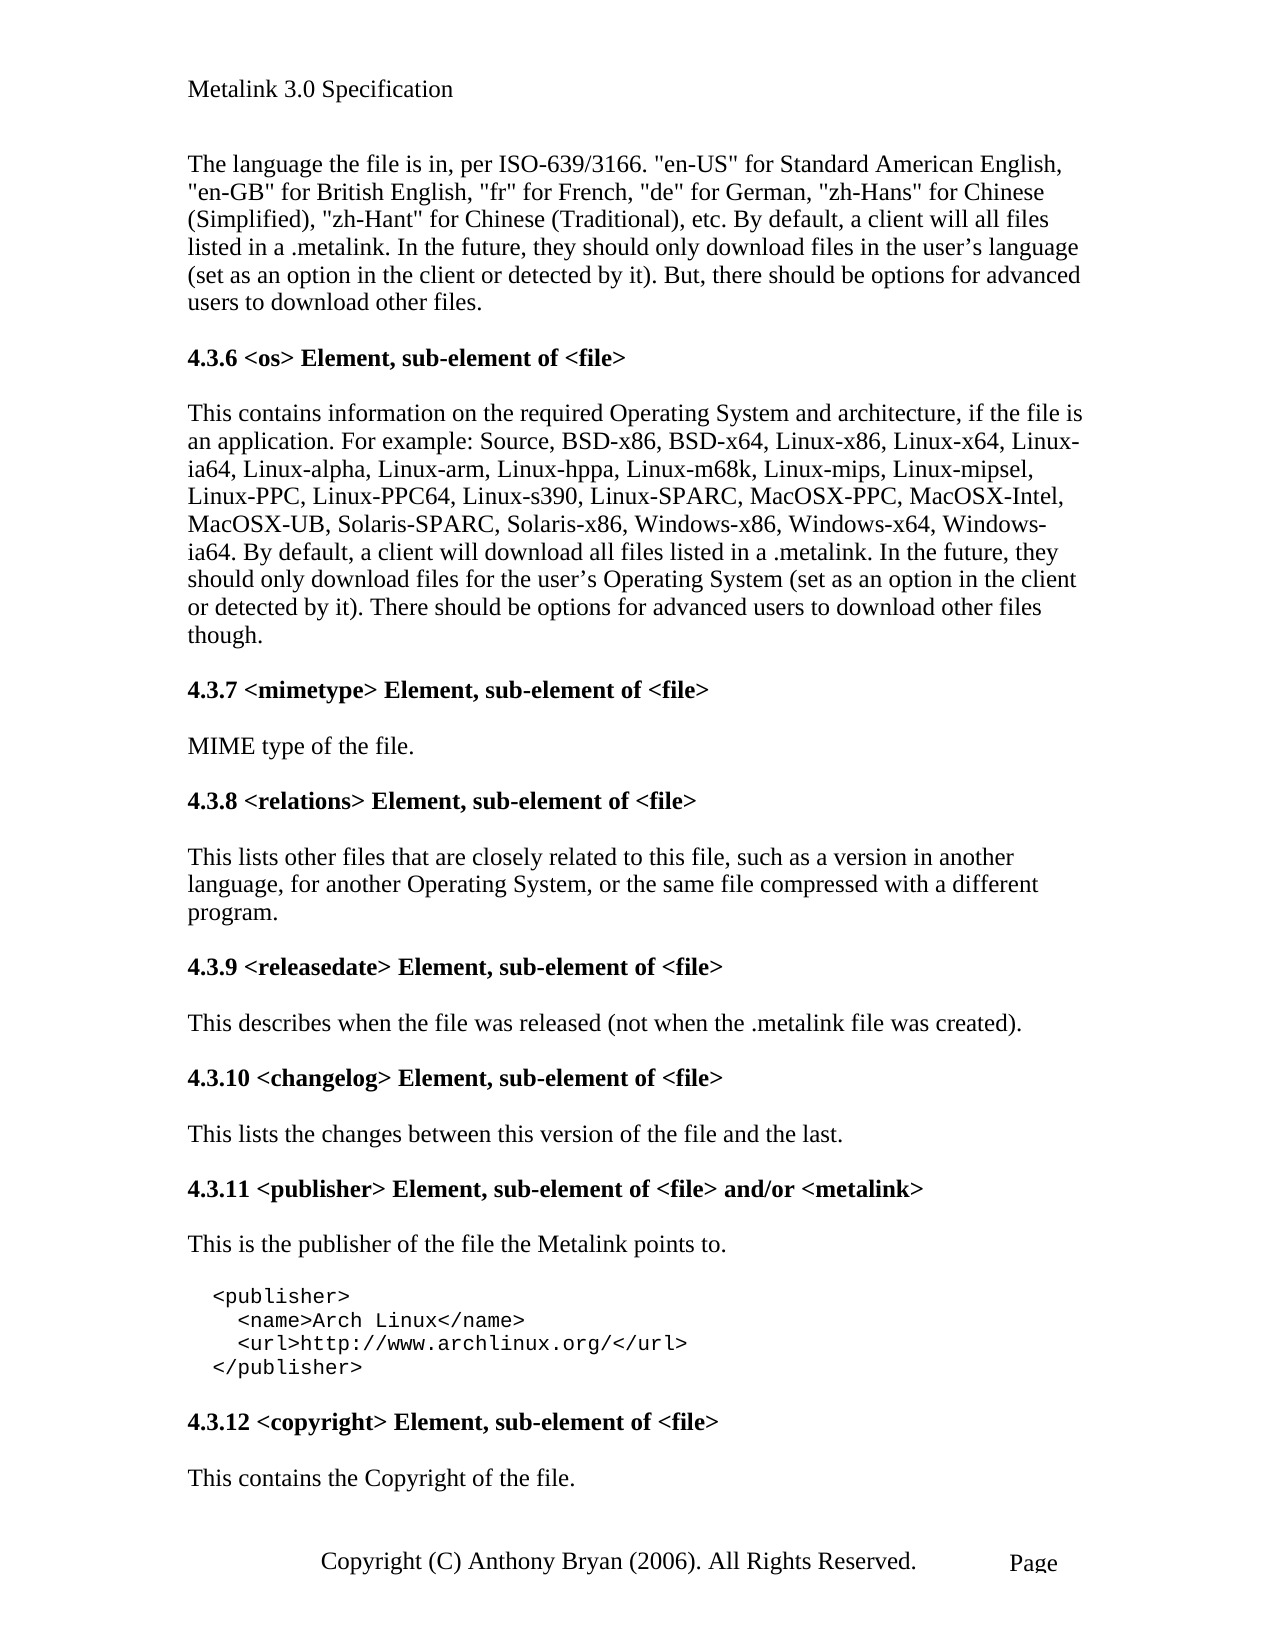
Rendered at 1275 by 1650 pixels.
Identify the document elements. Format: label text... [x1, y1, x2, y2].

text <url>http://www.archlinux.org/</url> [187, 1333, 1087, 1357]
text 4.3.8 <relations> Element, sub-element of <file> [187, 787, 1087, 815]
text </publisher> [187, 1357, 1087, 1381]
text MIME type of the file. [187, 732, 1087, 759]
text 4.3.6 <os> Element, sub-element of <file> [187, 344, 1087, 372]
text 4.3.12 <copyright> Element, sub-element of <file> [187, 1408, 1087, 1436]
text This contains information on the required Operating System and architecture, if the file is an application. For example: Source, BSD-x86, BSD-x64, Linux-x86, Linux-x64, Linux-ia64, Linux-alpha, Linux-arm, Linux-hppa, Linux-m68k, Linux-mips, Linux-mipsel, Linux-PPC, Linux-PPC64, Linux-s390, Linux-SPARC, MacOSX-PPC, MacOSX-Intel, MacOSX-UB, Solaris-SPARC, Solaris-x86, Windows-x86, Windows-x64, Windows-ia64. By default, a client will download all files listed in a .metalink. In the future, they should only download files for the user’s Operating System (set as an option in the client or detected by it). There should be options for advanced users to download other files though. [187, 399, 1087, 649]
text 4.3.9 <releasedate> Element, sub-element of <file> [187, 953, 1087, 981]
text <publisher> [187, 1286, 1087, 1310]
text 4.3.7 <mimetype> Element, sub-element of <file> [187, 676, 1087, 704]
text The language the file is in, per ISO-639/3166. "en-US" for Standard American English, "en-GB" for British English, "fr" for French, "de" for German, "zh-Hans" for Chinese (Simplified), "zh-Hant" for Chinese (Traditional), etc. By default, a client will all files listed in a .metalink. In the future, they should only download files in the user’s language (set as an option in the client or detected by it). But, there should be options for advanced users to download other files. [187, 150, 1087, 316]
text This describes when the file was released (not when the .metalink file was created). [187, 1009, 1087, 1037]
text This lists the changes between this version of the file and the last. [187, 1120, 1087, 1147]
text 4.3.10 <changelog> Element, sub-element of <file> [187, 1064, 1087, 1092]
text This lists other files that are closely related to this file, such as a version in another language, for another Operating System, or the same file compressed with a different program. [187, 843, 1087, 926]
text <name>Arch Linux</name> [187, 1310, 1087, 1333]
text This contains the Copyright of the file. [187, 1464, 1087, 1491]
text 4.3.11 <publisher> Element, sub-element of <file> and/or <metalink> [187, 1175, 1087, 1203]
text This is the publisher of the file the Metalink points to. [187, 1231, 1087, 1258]
